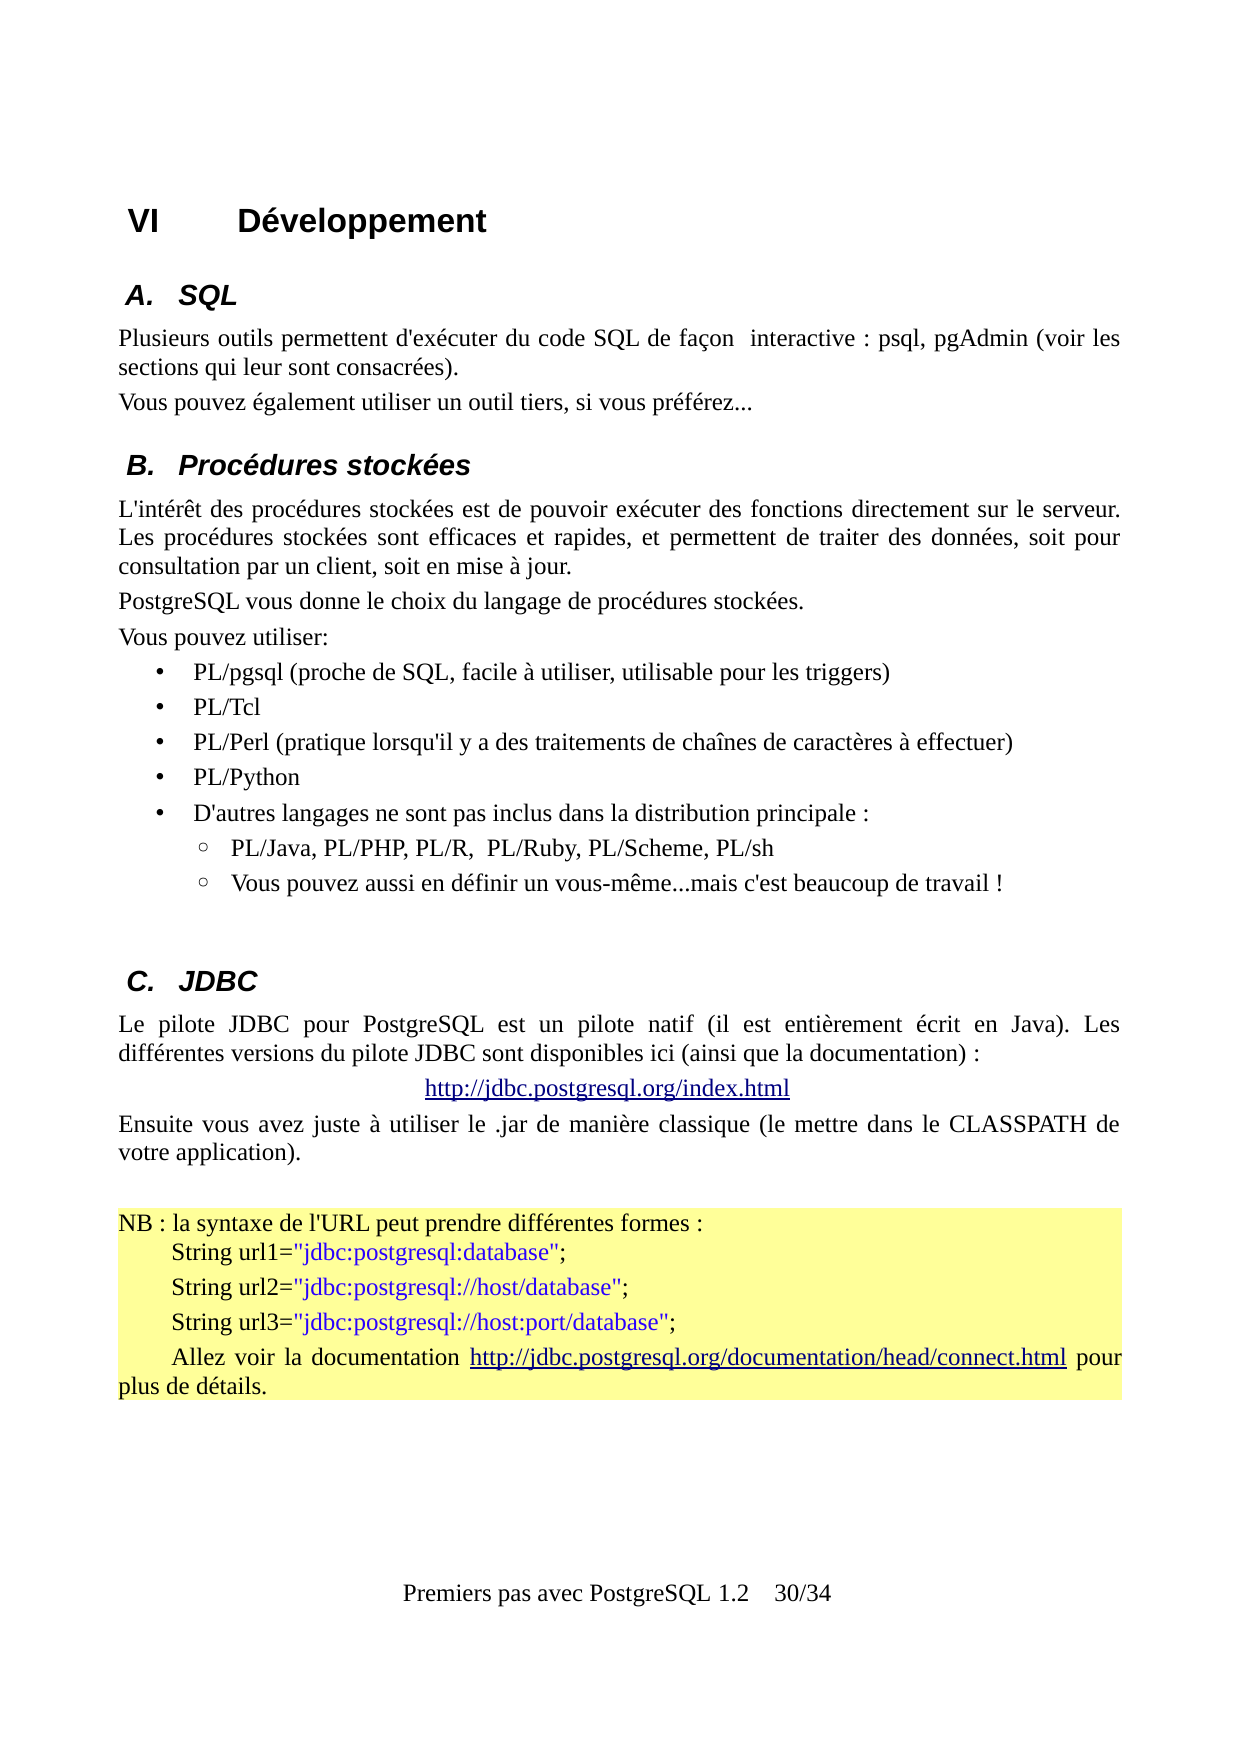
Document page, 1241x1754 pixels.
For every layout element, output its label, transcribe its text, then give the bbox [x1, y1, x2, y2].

text Ensuite vous avez juste à utiliser le .jar de manière classique (le mettre dans le CLASSPATH de votre application). [118, 1109, 1122, 1166]
subtitle SQL [118, 277, 1122, 311]
text Allez voir la documentation http://jdbc.postgresql.org/documentation/head/connect.html pour plus de détails. [118, 1342, 1122, 1400]
text PostgreSQL vous donne le choix du langage de procédures stockées. [118, 586, 1122, 615]
text Vous pouvez également utiliser un outil tiers, si vous préférez... [118, 387, 1122, 416]
list PL/pgsql (proche de SQL, facile à utiliser, utilisable pour les triggers) [156, 657, 1122, 686]
subtitle JDBC [118, 963, 1122, 997]
text Plusieurs outils permettent d'exécuter du code SQL de façon interactive : psql, pgAdmin (voir les sections qui leur sont consacrées). [118, 323, 1122, 381]
list la syntaxe de l'URL peut prendre différentes formes : [118, 1208, 1122, 1237]
subtitle Développement [118, 201, 1122, 240]
list PL/Perl (pratique lorsqu'il y a des traitements de chaînes de caractères à effectuer) [156, 727, 1122, 756]
list PL/Tcl [156, 692, 1122, 721]
text String url3="jdbc:postgresql://host:port/database"; [118, 1307, 1122, 1336]
list D'autres langages ne sont pas inclus dans la distribution principale : [156, 798, 1122, 826]
list Vous pouvez aussi en définir un vous-même...mais c'est beaucoup de travail ! [193, 868, 1122, 897]
subtitle Procédures stockées [118, 448, 1122, 481]
text L'intérêt des procédures stockées est de pouvoir exécuter des fonctions directement sur le serveur. Les procédures stockées sont efficaces et rapides, et permettent de traiter des données, soit pour consultation par un client, soit en mise à jour. [118, 494, 1122, 580]
list PL/Python [156, 762, 1122, 791]
text Vous pouvez utiliser: [118, 622, 1122, 650]
text String url1="jdbc:postgresql:database"; [118, 1237, 1122, 1265]
text String url2="jdbc:postgresql://host/database"; [118, 1272, 1122, 1301]
text http://jdbc.postgresql.org/index.html [118, 1073, 1122, 1102]
text Le pilote JDBC pour PostgreSQL est un pilote natif (il est entièrement écrit en Java). Les différentes versions du pilote JDBC sont disponibles ici (ainsi que la documentation) : [118, 1009, 1122, 1067]
list PL/Java, PL/PHP, PL/R, PL/Ruby, PL/Scheme, PL/sh [193, 833, 1122, 862]
